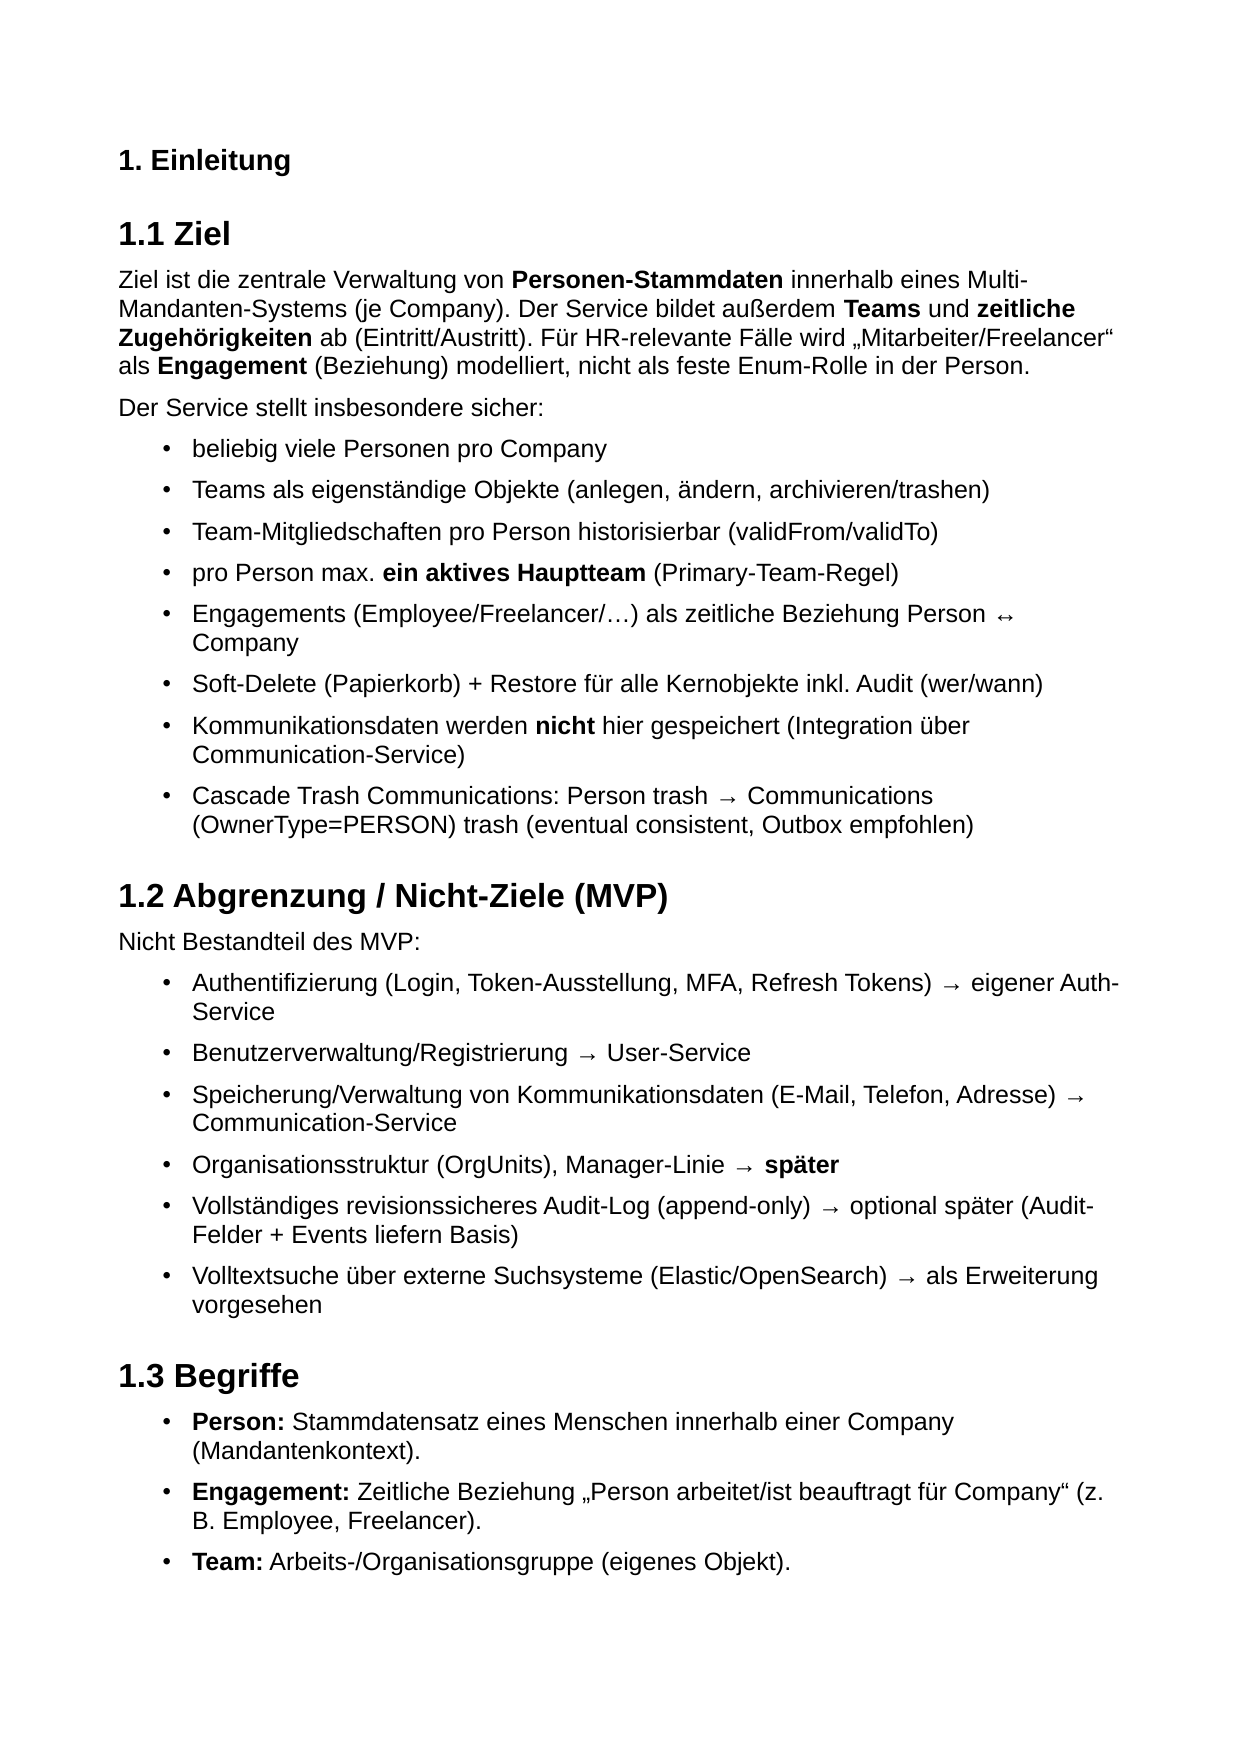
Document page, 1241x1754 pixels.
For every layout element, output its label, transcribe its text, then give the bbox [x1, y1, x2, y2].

list Volltextsuche über externe Suchsysteme (Elastic/OpenSearch) → als Erweiterung vorgesehen [162, 1261, 1122, 1319]
subtitle 1.3 Begriffe [118, 1356, 1122, 1395]
list Team: Arbeits-/Organisationsgruppe (eigenes Objekt). [162, 1547, 1122, 1576]
text Nicht Bestandteil des MVP: [118, 927, 1122, 956]
list Cascade Trash Communications: Person trash → Communications (OwnerType=PERSON) trash (eventual consistent, Outbox empfohlen) [162, 781, 1122, 838]
list Speicherung/Verwaltung von Kommunikationsdaten (E-Mail, Telefon, Adresse) → Communication-Service [162, 1079, 1122, 1137]
list beliebig viele Personen pro Company [162, 434, 1122, 463]
list Kommunikationsdaten werden nicht hier gespeichert (Integration über Communication-Service) [162, 711, 1122, 768]
list Organisationsstruktur (OrgUnits), Manager-Linie → später [162, 1150, 1122, 1178]
text Der Service stellt insbesondere sicher: [118, 393, 1122, 421]
list Engagements (Employee/Freelancer/…) als zeitliche Beziehung Person ↔ Company [162, 599, 1122, 657]
list Teams als eigenständige Objekte (anlegen, ändern, archivieren/trashen) [162, 475, 1122, 504]
text Ziel ist die zentrale Verwaltung von Personen-Stammdaten innerhalb eines Multi-Mandanten-Systems (je Company). Der Service bildet außerdem Teams und zeitliche Zugehörigkeiten ab (Eintritt/Austritt). Für HR-relevante Fälle wird „Mitarbeiter/Freelancer“ als Engagement (Beziehung) modelliert, nicht als feste Enum-Rolle in der Person. [118, 265, 1122, 380]
list Engagement: Zeitliche Beziehung „Person arbeitet/ist beauftragt für Company“ (z. B. Employee, Freelancer). [162, 1477, 1122, 1535]
list Authentifizierung (Login, Token-Ausstellung, MFA, Refresh Tokens) → eigener Auth-Service [162, 968, 1122, 1026]
list Person: Stammdatensatz eines Menschen innerhalb einer Company (Mandantenkontext). [162, 1407, 1122, 1465]
subtitle 1. Einleitung [118, 143, 1122, 177]
list pro Person max. ein aktives Hauptteam (Primary-Team-Regel) [162, 558, 1122, 587]
subtitle 1.2 Abgrenzung / Nicht-Ziele (MVP) [118, 876, 1122, 914]
list Team-Mitgliedschaften pro Person historisierbar (validFrom/validTo) [162, 517, 1122, 545]
list Benutzerverwaltung/Registrierung → User-Service [162, 1038, 1122, 1067]
list Vollständiges revisionssicheres Audit-Log (append-only) → optional später (Audit-Felder + Events liefern Basis) [162, 1191, 1122, 1249]
subtitle 1.1 Ziel [118, 214, 1122, 253]
list Soft-Delete (Papierkorb) + Restore für alle Kernobjekte inkl. Audit (wer/wann) [162, 669, 1122, 698]
